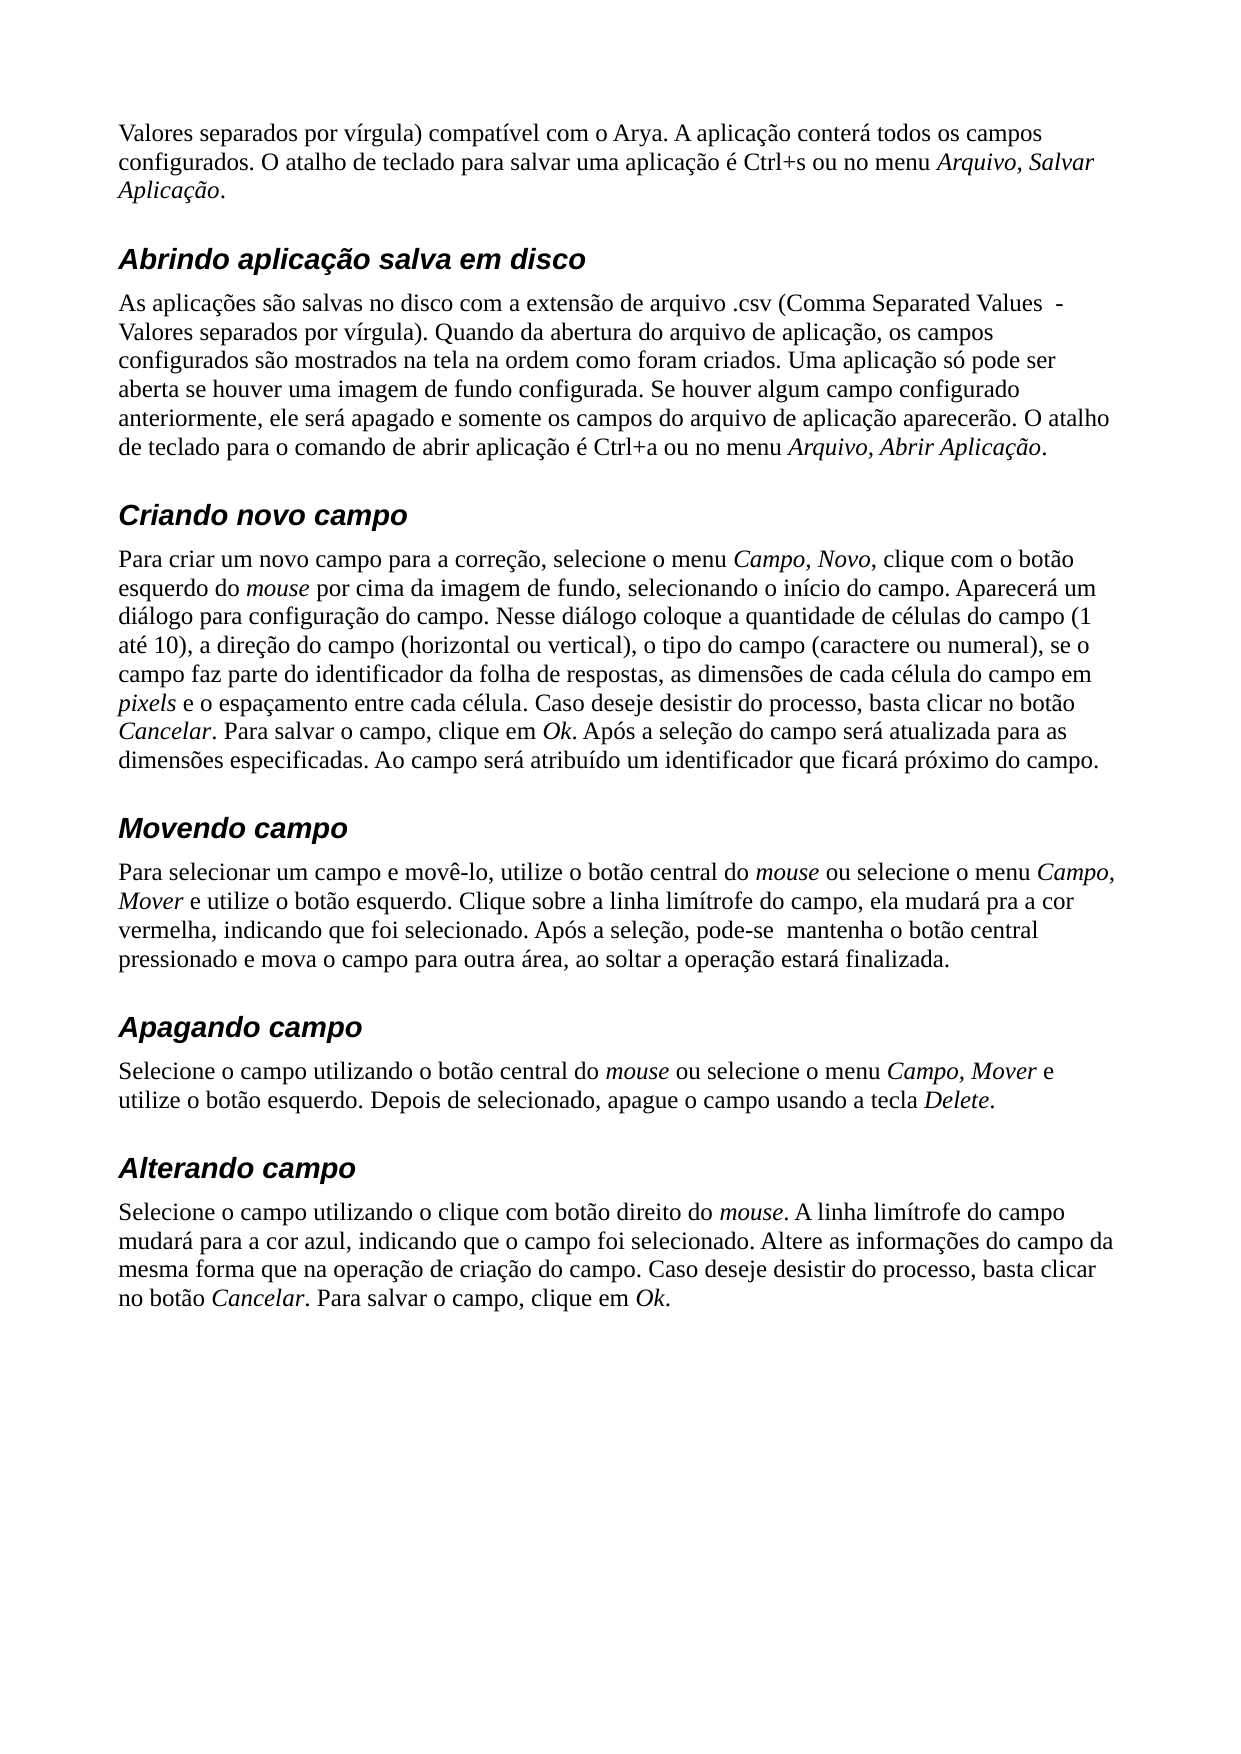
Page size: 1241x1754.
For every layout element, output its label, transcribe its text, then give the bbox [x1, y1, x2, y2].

subtitle Abrindo aplicação salva em disco [118, 242, 1122, 275]
text As aplicações são salvas no disco com a extensão de arquivo .csv (Comma Separated Values - Valores separados por vírgula). Quando da abertura do arquivo de aplicação, os campos configurados são mostrados na tela na ordem como foram criados. Uma aplicação só pode ser aberta se houver uma imagem de fundo configurada. Se houver algum campo configurado anteriormente, ele será apagado e somente os campos do arquivo de aplicação aparecerão. O atalho de teclado para o comando de abrir aplicação é Ctrl+a ou no menu Arquivo, Abrir Aplicação. [118, 288, 1122, 460]
text Selecione o campo utilizando o clique com botão direito do mouse. A linha limítrofe do campo mudará para a cor azul, indicando que o campo foi selecionado. Altere as informações do campo da mesma forma que na operação de criação do campo. Caso deseje desistir do processo, basta clicar no botão Cancelar. Para salvar o campo, clique em Ok. [118, 1197, 1122, 1312]
text Para criar um novo campo para a correção, selecione o menu Campo, Novo, clique com o botão esquerdo do mouse por cima da imagem de fundo, selecionando o início do campo. Aparecerá um diálogo para configuração do campo. Nesse diálogo coloque a quantidade de células do campo (1 até 10), a direção do campo (horizontal ou vertical), o tipo do campo (caractere ou numeral), se o campo faz parte do identificador da folha de respostas, as dimensões de cada célula do campo em pixels e o espaçamento entre cada célula. Caso deseje desistir do processo, basta clicar no botão Cancelar. Para salvar o campo, clique em Ok. Após a seleção do campo será atualizada para as dimensões especificadas. Ao campo será atribuído um identificador que ficará próximo do campo. [118, 544, 1122, 774]
subtitle Movendo campo [118, 811, 1122, 845]
text Selecione o campo utilizando o botão central do mouse ou selecione o menu Campo, Mover e utilize o botão esquerdo. Depois de selecionado, apague o campo usando a tecla Delete. [118, 1056, 1122, 1113]
subtitle Criando novo campo [118, 498, 1122, 531]
text - Valores separados por vírgula) compatível com o Arya. A aplicação conterá todos os campos configurados. O atalho de teclado para salvar uma aplicação é Ctrl+s ou no menu Arquivo, Salvar Aplicação. [118, 118, 1122, 204]
text Para selecionar um campo e movê-lo, utilize o botão central do mouse ou selecione o menu Campo, Mover e utilize o botão esquerdo. Clique sobre a linha limítrofe do campo, ela mudará pra a cor vermelha, indicando que foi selecionado. Após a seleção, pode-se mantenha o botão central pressionado e mova o campo para outra área, ao soltar a operação estará finalizada. [118, 857, 1122, 972]
subtitle Apagando campo [118, 1010, 1122, 1043]
subtitle Alterando campo [118, 1151, 1122, 1184]
